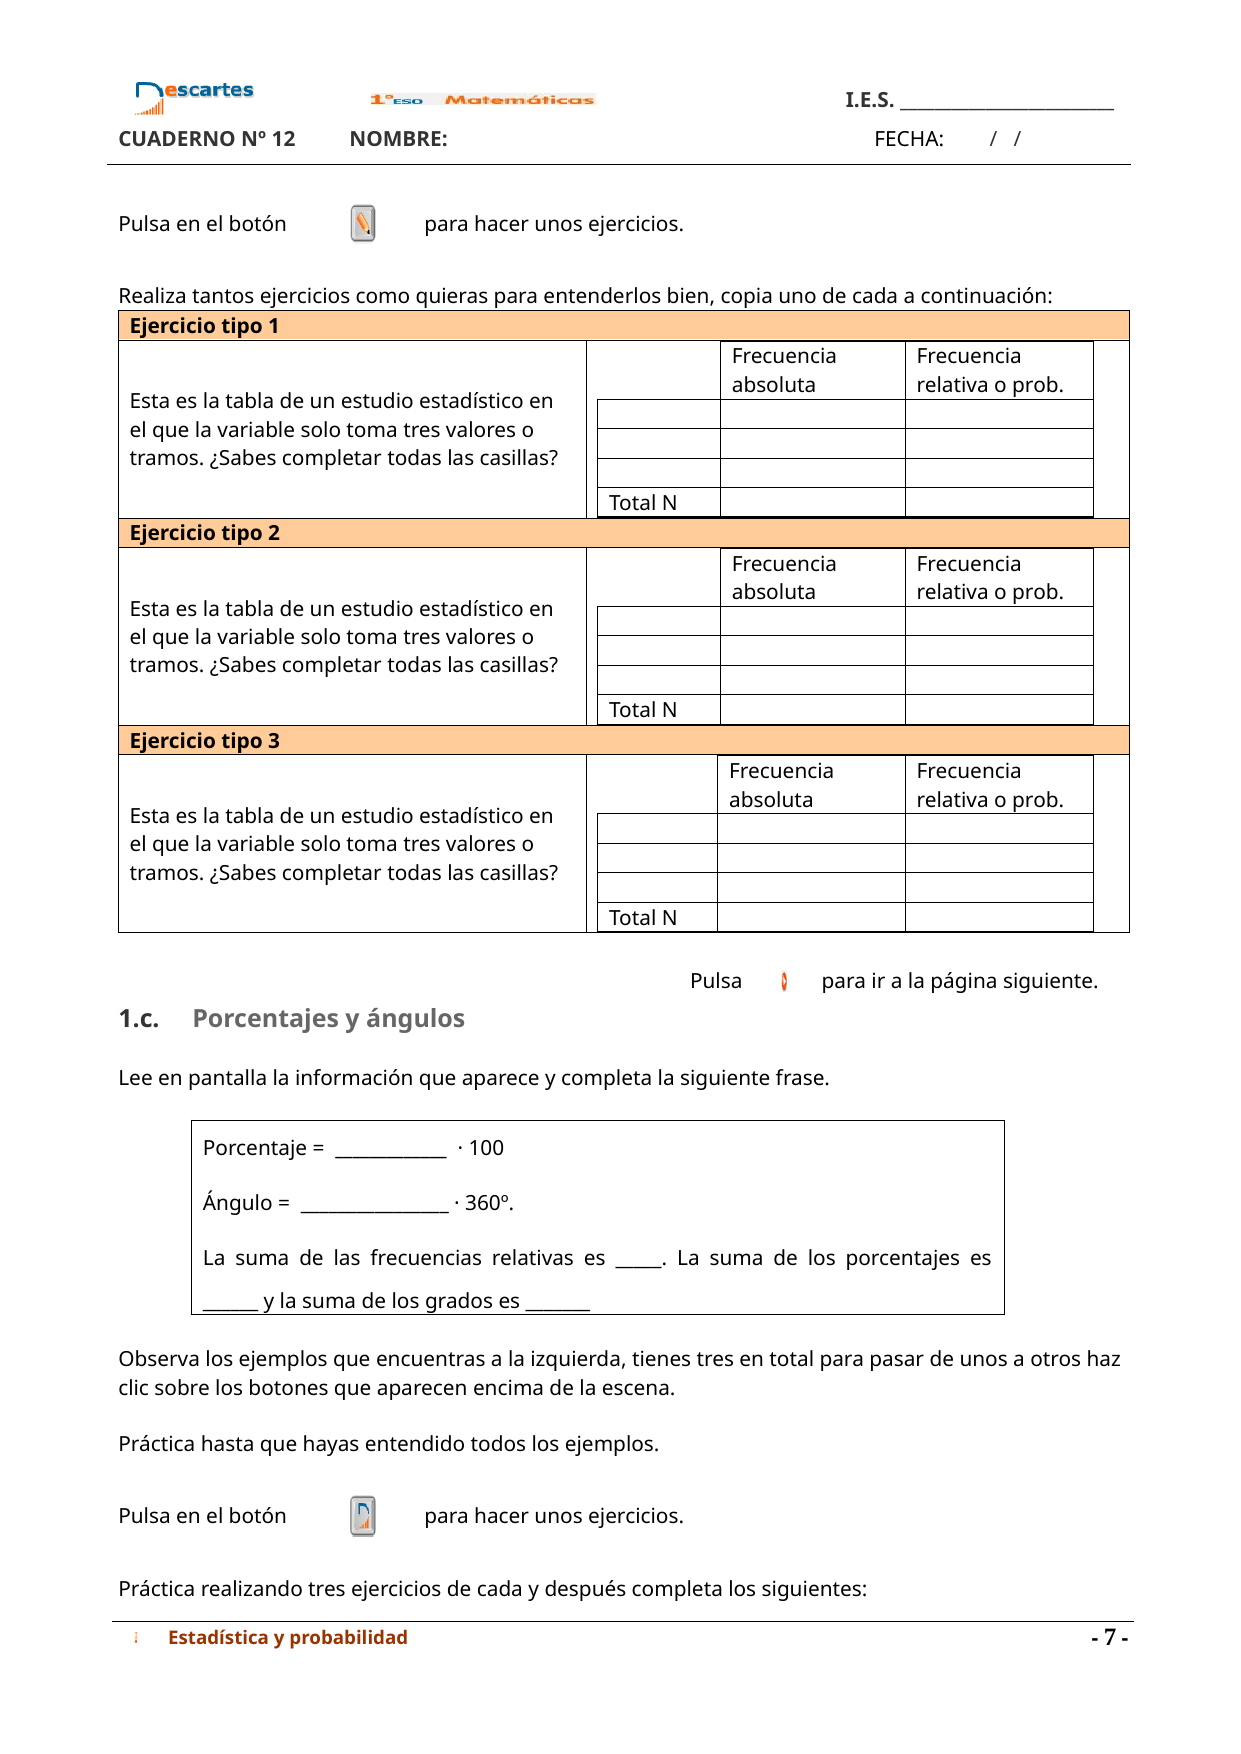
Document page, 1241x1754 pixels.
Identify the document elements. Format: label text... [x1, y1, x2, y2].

table_header Pulsa [684, 962, 759, 1000]
table_cell [906, 488, 1093, 516]
table_cell [598, 666, 720, 694]
table_header [328, 1486, 418, 1545]
picture [350, 1495, 376, 1537]
table_cell [1094, 755, 1129, 932]
table_header [328, 194, 418, 253]
table_header Frecuencia relativa o prob. [906, 756, 1093, 813]
table_header [598, 755, 717, 813]
table_cell [906, 429, 1093, 457]
table_cell [721, 607, 905, 635]
table_cell [598, 429, 720, 457]
table_cell [721, 695, 905, 724]
table_cell Total N [598, 903, 717, 931]
table_cell [718, 844, 905, 872]
picture [134, 82, 257, 115]
table_cell [906, 844, 1093, 872]
table_header Ejercicio tipo 1 [119, 311, 1129, 339]
table_cell Esta es la tabla de un estudio estadístico en el que la variable solo toma tres valores o tramos. ¿Sabes completar todas las casillas? [119, 341, 586, 517]
table_cell [721, 636, 905, 665]
table_cell [721, 666, 905, 694]
table_cell [721, 400, 905, 428]
table_cell Ejercicio tipo 2 [119, 519, 1129, 547]
table_header Frecuencia absoluta [721, 342, 905, 398]
table_cell [906, 903, 1093, 931]
table_cell [587, 548, 598, 725]
list Porcentajes y ángulos [118, 1000, 1122, 1034]
table_header [598, 548, 720, 606]
table_header Frecuencia relativa o prob. [906, 549, 1093, 606]
table_cell [718, 873, 905, 902]
table_cell [721, 459, 905, 487]
table_cell Ejercicio tipo 3 [119, 726, 1129, 754]
table_cell [718, 814, 905, 843]
table_cell [906, 695, 1093, 724]
text Práctica realizando tres ejercicios de cada y después completa los siguientes: [118, 1574, 1122, 1602]
table_cell [598, 873, 717, 902]
table_cell [906, 636, 1093, 665]
table_cell [906, 459, 1093, 487]
table_cell [587, 341, 720, 517]
table_header Frecuencia absoluta [721, 549, 905, 606]
table_header para hacer unos ejercicios. [418, 1486, 1134, 1545]
table_header Pulsa en el botón [112, 1486, 327, 1545]
table_header Pulsa en el botón [112, 194, 327, 253]
table_cell [721, 429, 905, 457]
table_cell Total N [598, 695, 720, 724]
table_cell [598, 814, 717, 843]
table_cell Esta es la tabla de un estudio estadístico en el que la variable solo toma tres valores o tramos. ¿Sabes completar todas las casillas? [119, 548, 586, 725]
table_header [112, 962, 684, 1000]
table_cell Esta es la tabla de un estudio estadístico en el que la variable solo toma tres valores o tramos. ¿Sabes completar todas las casillas? [119, 755, 586, 932]
table_header para ir a la página siguiente. [816, 962, 1134, 1000]
table_cell [906, 814, 1093, 843]
table_header Frecuencia absoluta [718, 756, 905, 813]
table_header [759, 962, 816, 1000]
table_cell [906, 873, 1093, 902]
picture [350, 203, 376, 244]
picture [781, 970, 787, 992]
table_cell [718, 903, 905, 931]
table_cell [721, 488, 905, 516]
table_cell [598, 400, 720, 428]
table_header para hacer unos ejercicios. [418, 194, 1134, 253]
picture [371, 93, 599, 105]
table_cell [587, 755, 598, 932]
table_cell [598, 844, 717, 872]
table_cell [598, 459, 720, 487]
text Práctica hasta que hayas entendido todos los ejemplos. [118, 1429, 1122, 1458]
text Realiza tantos ejercicios como quieras para entenderlos bien, copia uno de cada a continuación: [118, 282, 1122, 310]
picture [134, 1631, 138, 1643]
table_cell Total N [598, 488, 720, 516]
table_cell [906, 666, 1093, 694]
table_cell [1094, 341, 1129, 517]
table_header Porcentaje = _____________ · 100 Ángulo = ________________ · 360º. La suma de las frecuencias relativas es _____. La suma de los porcentajes es ______ y la suma de los grados es _______ [192, 1121, 1004, 1314]
table_cell [598, 607, 720, 635]
table_cell [1094, 548, 1129, 725]
table_header [598, 341, 720, 398]
table_header Frecuencia relativa o prob. [906, 342, 1093, 398]
table_cell [598, 636, 720, 665]
table_cell [906, 400, 1093, 428]
table_cell [906, 607, 1093, 635]
text Lee en pantalla la información que aparece y completa la siguiente frase. [118, 1063, 1122, 1091]
text Observa los ejemplos que encuentras a la izquierda, tienes tres en total para pasar de unos a otros haz clic sobre los botones que aparecen encima de la escena. [118, 1344, 1122, 1401]
